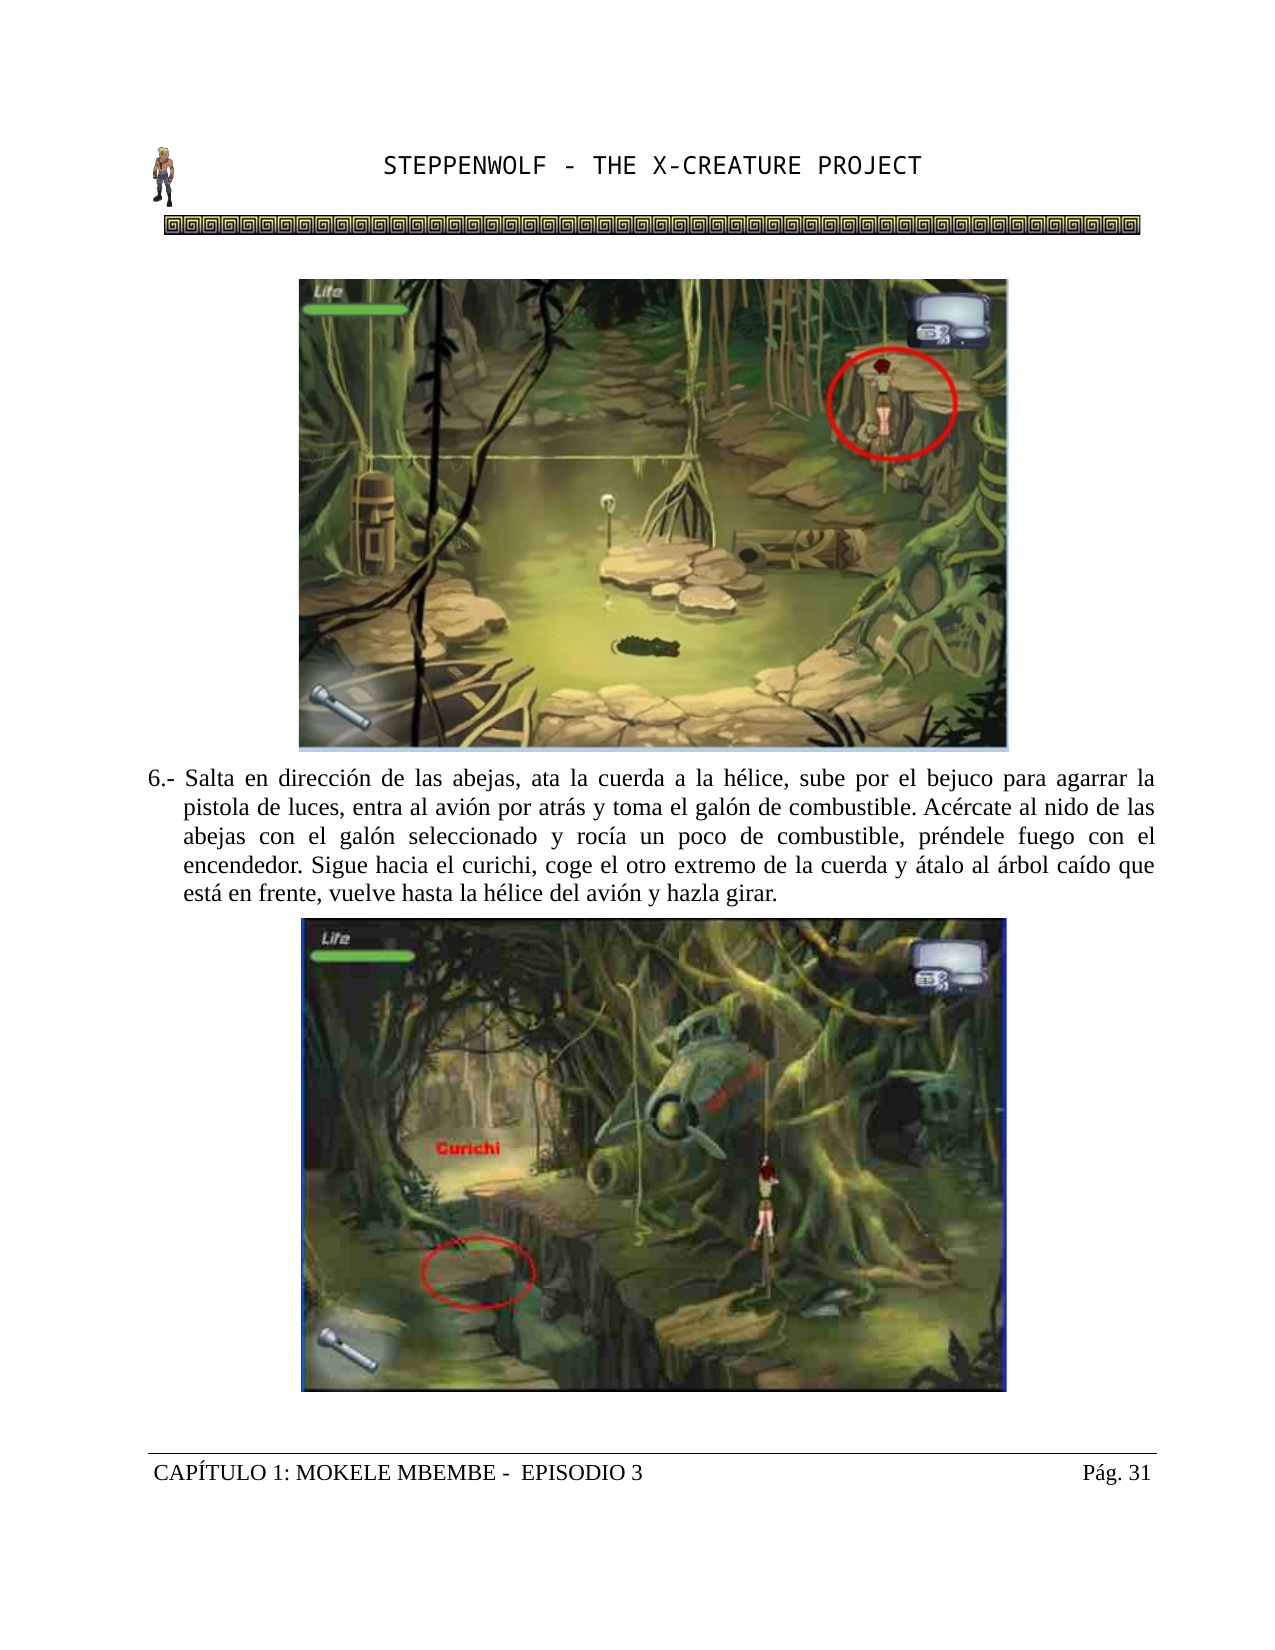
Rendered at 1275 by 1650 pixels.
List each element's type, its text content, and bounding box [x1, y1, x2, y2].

picture [298, 279, 1009, 752]
picture [301, 918, 1007, 1392]
picture [164, 215, 1141, 235]
picture [147, 147, 181, 207]
text 6.- Salta en dirección de las abejas, ata la cuerda a la hélice, sube por el bejuco para agarrar la pistola de luces, entra al avión por atrás y toma el galón de combustible. Acércate al nido de las abejas con el galón seleccionado y rocía un poco de combustible, préndele fuego con el encendedor. Sigue hacia el curichi, coge el otro extremo de la cuerda y átalo al árbol caído que está en frente, vuelve hasta la hélice del avión y hazla girar. [148, 763, 1157, 907]
